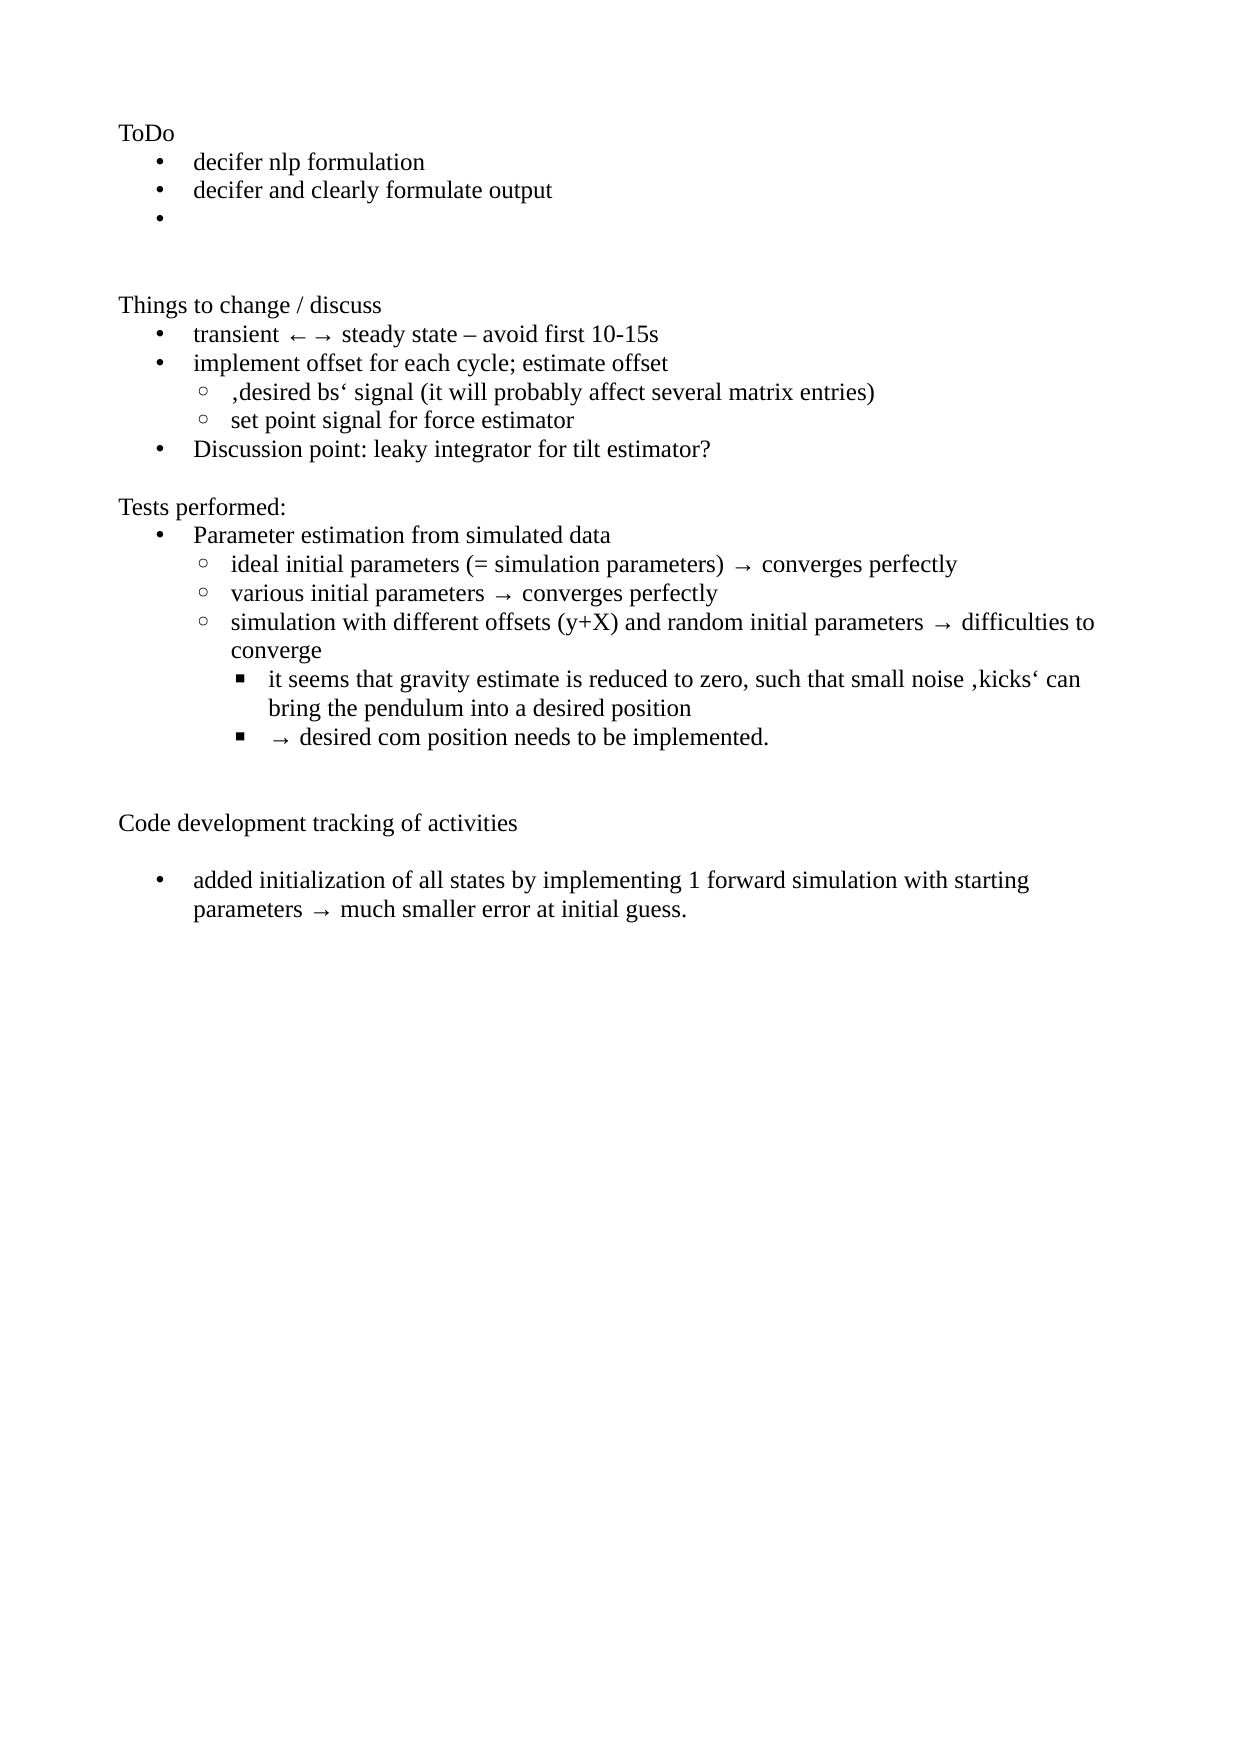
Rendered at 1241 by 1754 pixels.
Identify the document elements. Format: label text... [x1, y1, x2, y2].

text Code development tracking of activities [118, 808, 1122, 837]
list Discussion point: leaky integrator for tilt estimator? [156, 434, 1122, 463]
list decifer nlp formulation [156, 147, 1122, 176]
list added initialization of all states by implementing 1 forward simulation with starting parameters → much smaller error at initial guess. [156, 866, 1122, 923]
list ideal initial parameters (= simulation parameters) → converges perfectly [193, 549, 1122, 578]
list ‚desired bs‘ signal (it will probably affect several matrix entries) [193, 377, 1122, 406]
list → desired com position needs to be implemented. [231, 722, 1122, 751]
list set point signal for force estimator [193, 406, 1122, 434]
text ToDo [118, 118, 1122, 147]
list implement offset for each cycle; estimate offset [156, 348, 1122, 377]
text Things to change / discuss [118, 291, 1122, 319]
list simulation with different offsets (y+X) and random initial parameters → difficulties to converge [193, 607, 1122, 664]
list decifer and clearly formulate output [156, 176, 1122, 204]
list it seems that gravity estimate is reduced to zero, such that small noise ‚kicks‘ can bring the pendulum into a desired position [231, 664, 1122, 722]
text Tests performed: [118, 492, 1122, 521]
list transient ←→ steady state – avoid first 10-15s [156, 319, 1122, 348]
list Parameter estimation from simulated data [156, 521, 1122, 549]
list various initial parameters → converges perfectly [193, 578, 1122, 607]
